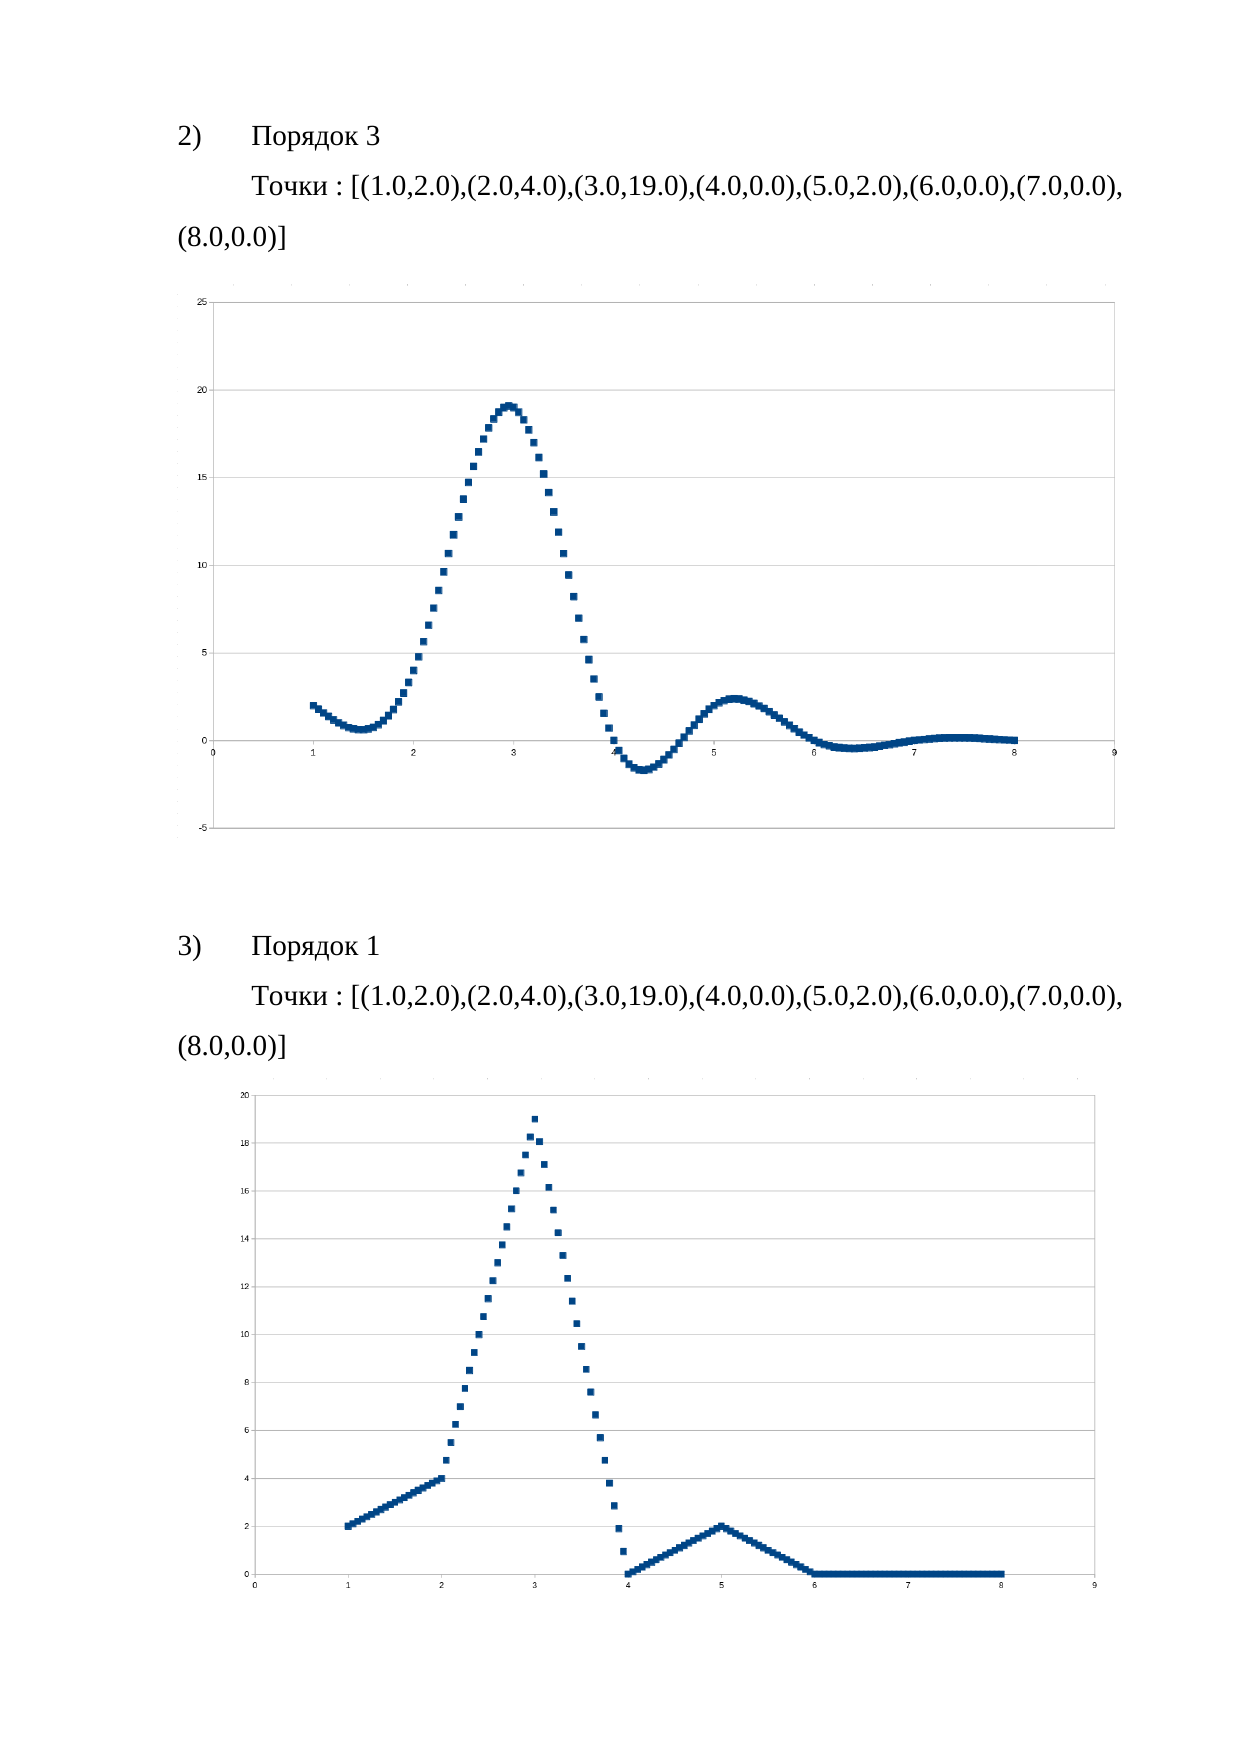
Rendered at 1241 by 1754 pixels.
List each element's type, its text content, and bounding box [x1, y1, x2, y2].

picture [224, 1078, 1105, 1595]
text 3) Порядок 1 [177, 928, 1152, 961]
picture [177, 284, 1132, 844]
text Точки : [(1.0,2.0),(2.0,4.0),(3.0,19.0),(4.0,0.0),(5.0,2.0),(6.0,0.0),(7.0,0.0),(8.0,0.0)] [177, 978, 1152, 1062]
text 2) Порядок 3 [177, 118, 1152, 152]
text Точки : [(1.0,2.0),(2.0,4.0),(3.0,19.0),(4.0,0.0),(5.0,2.0),(6.0,0.0),(7.0,0.0),(8.0,0.0)] [177, 168, 1152, 252]
